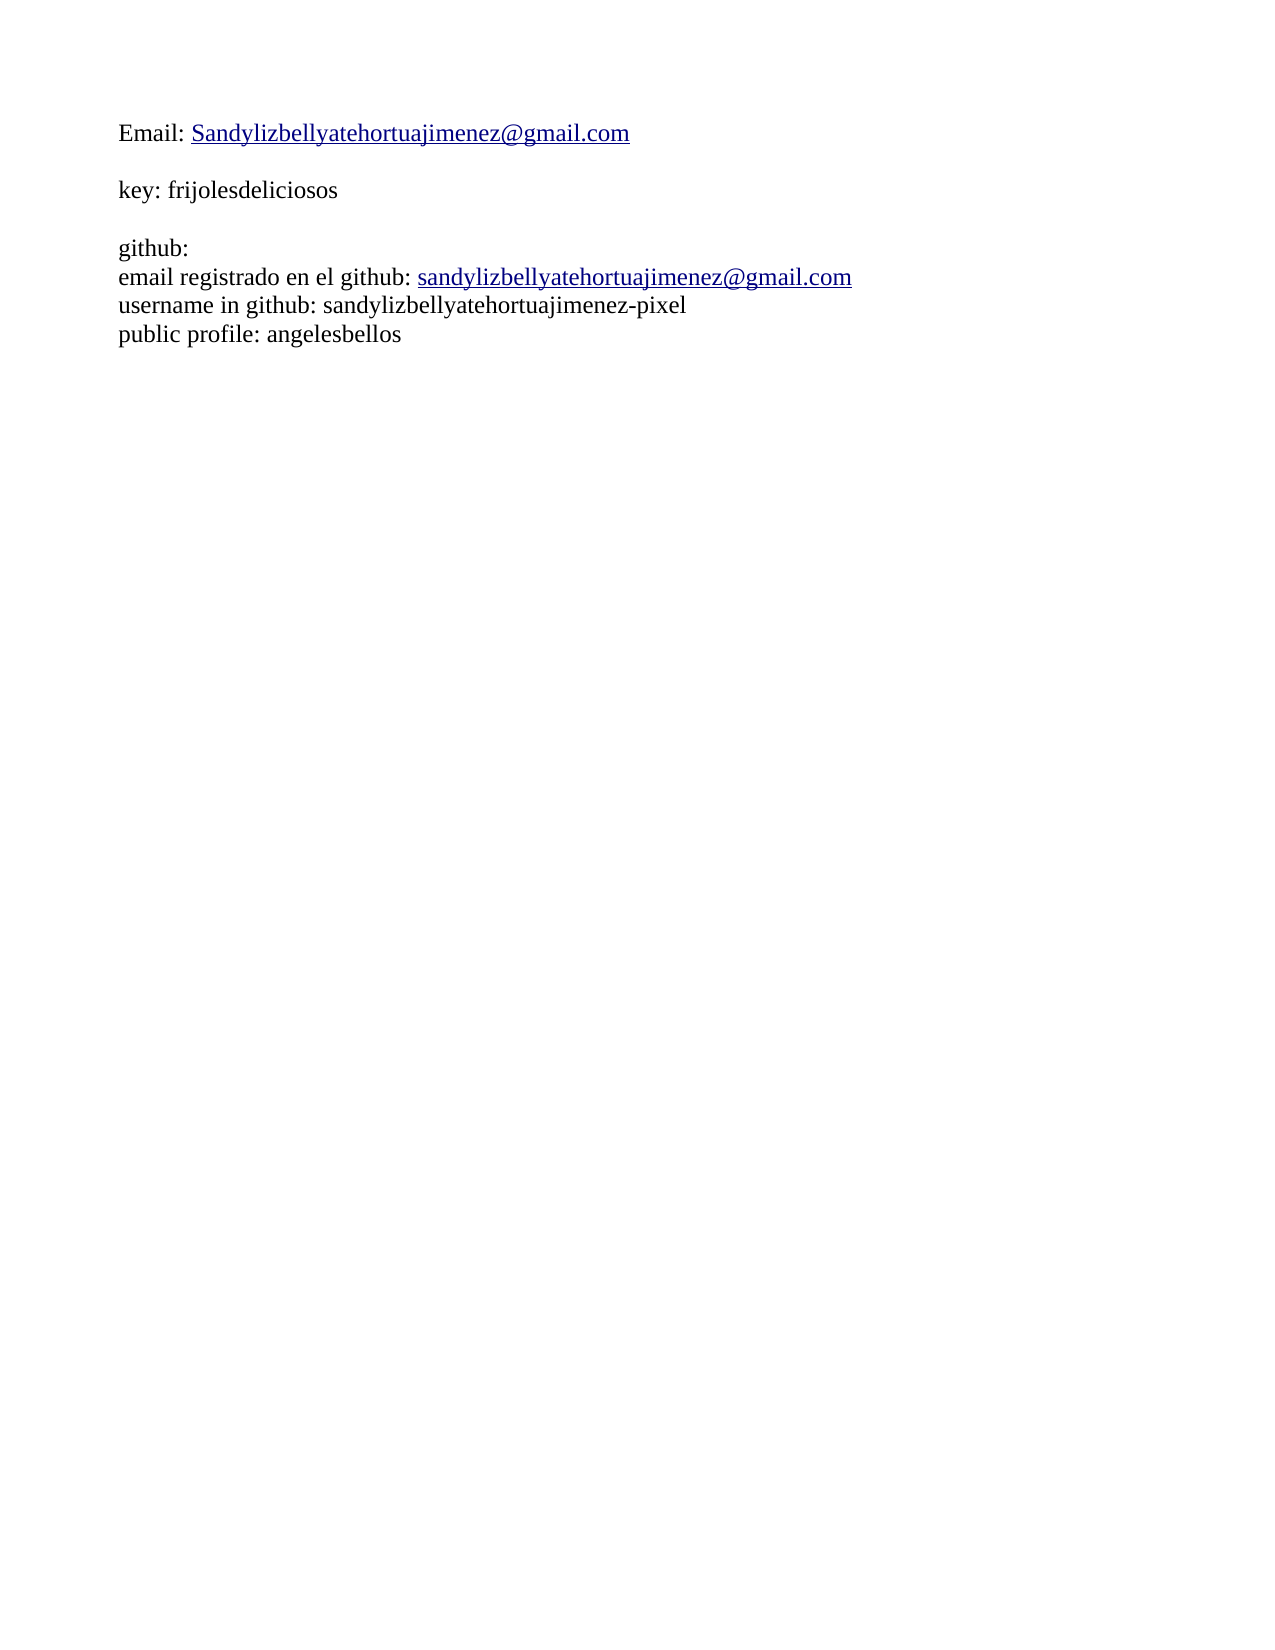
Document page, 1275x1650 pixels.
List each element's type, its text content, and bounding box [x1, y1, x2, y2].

text public profile: angelesbellos [118, 319, 1157, 348]
text email registrado en el github: sandylizbellyatehortuajimenez@gmail.com [118, 262, 1157, 291]
text username in github: sandylizbellyatehortuajimenez-pixel [118, 291, 1157, 319]
text key: frijolesdeliciosos [118, 176, 1157, 204]
text github: [118, 233, 1157, 262]
text Email: Sandylizbellyatehortuajimenez@gmail.com [118, 118, 1157, 147]
